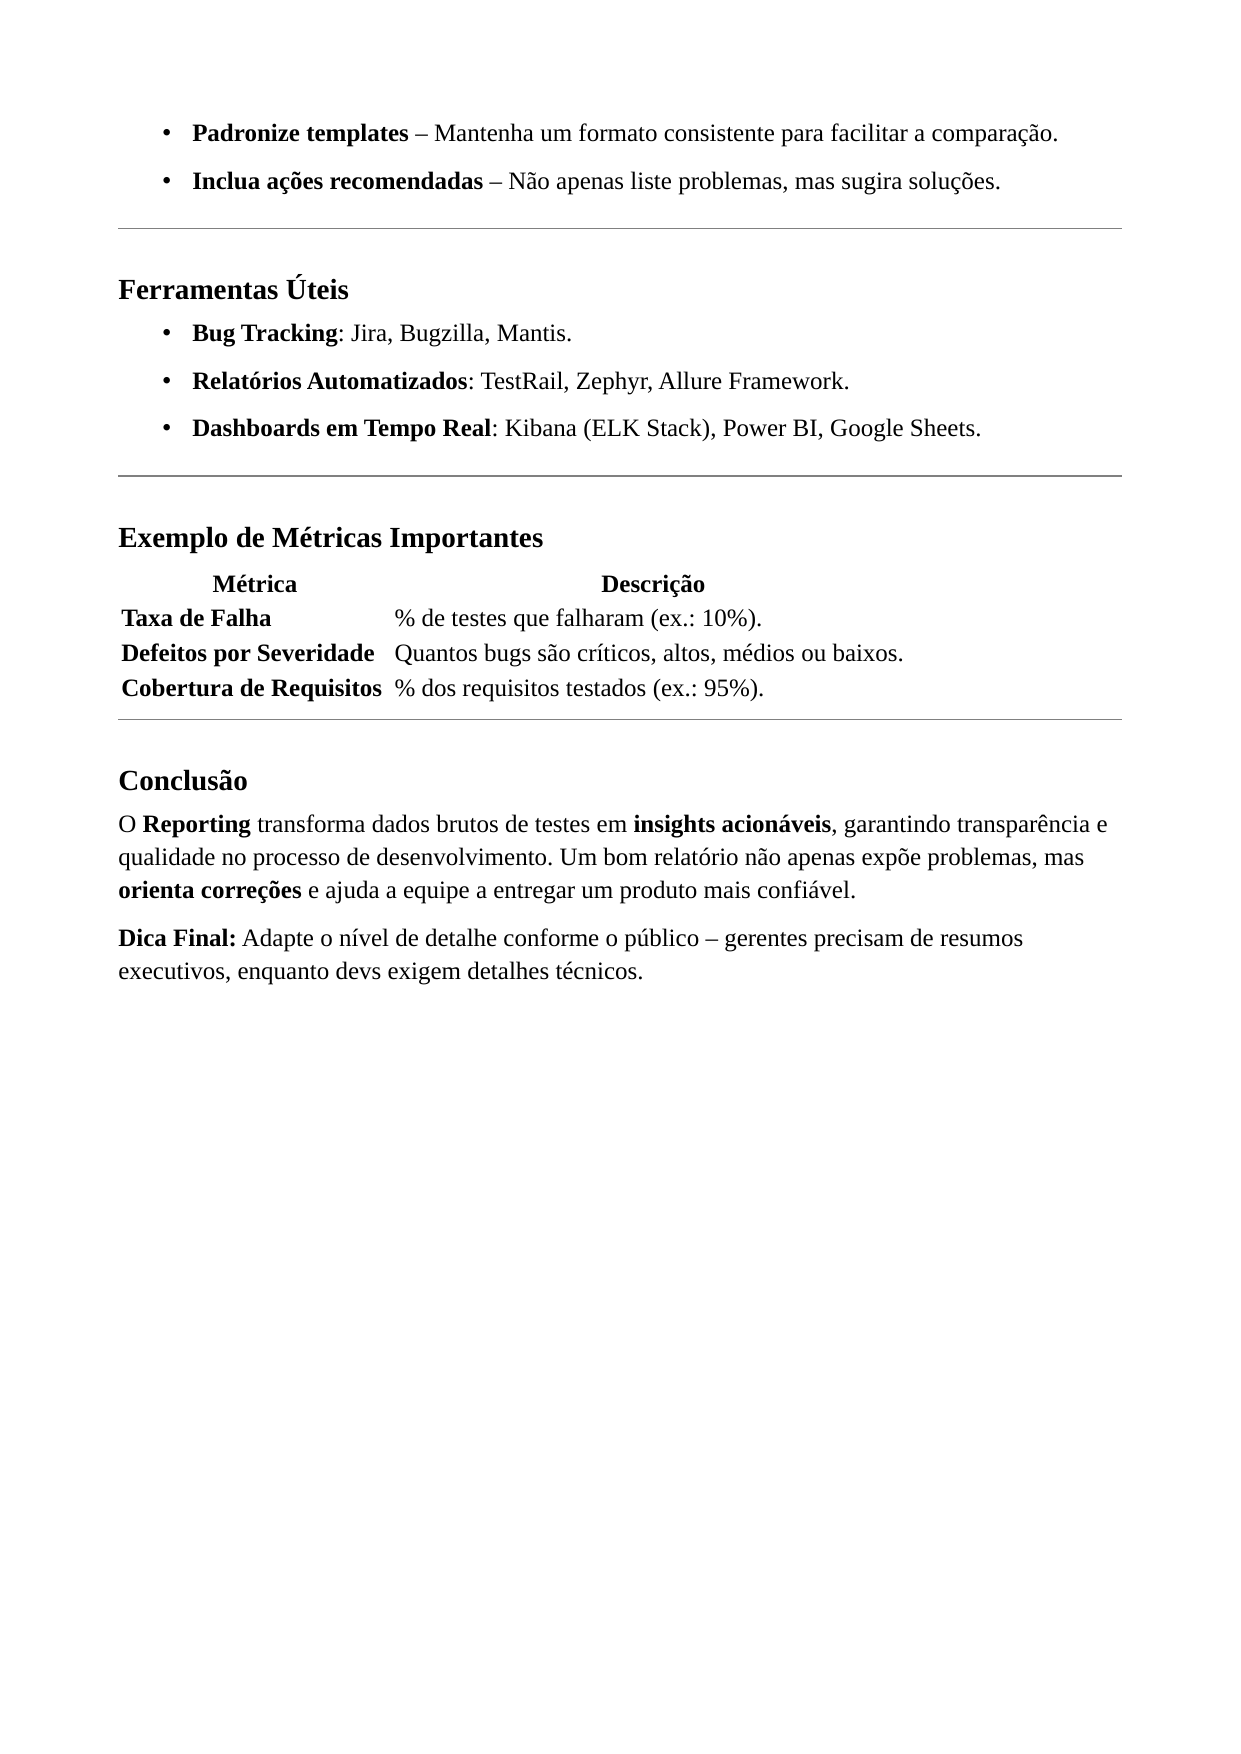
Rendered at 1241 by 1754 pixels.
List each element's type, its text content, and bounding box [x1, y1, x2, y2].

table_cell Cobertura de Requisitos [118, 670, 391, 704]
list Relatórios Automatizados: TestRail, Zephyr, Allure Framework. [162, 366, 1122, 394]
table_header Descrição [391, 566, 915, 601]
table_header Métrica [118, 566, 391, 601]
list Dashboards em Tempo Real: Kibana (ELK Stack), Power BI, Google Sheets. [162, 413, 1122, 442]
table_cell Quantos bugs são críticos, altos, médios ou baixos. [391, 635, 915, 670]
list Padronize templates – Mantenha um formato consistente para facilitar a comparação. [162, 118, 1122, 147]
subtitle Exemplo de Métricas Importantes [118, 520, 1122, 553]
table_cell Defeitos por Severidade [118, 635, 391, 670]
text O Reporting transforma dados brutos de testes em insights acionáveis, garantindo transparência e qualidade no processo de desenvolvimento. Um bom relatório não apenas expõe problemas, mas orienta correções e ajuda a equipe a entregar um produto mais confiável. [118, 809, 1122, 904]
text Dica Final: Adapte o nível de detalhe conforme o público – gerentes precisam de resumos executivos, enquanto devs exigem detalhes técnicos. [118, 923, 1122, 984]
list Bug Tracking: Jira, Bugzilla, Mantis. [162, 318, 1122, 347]
subtitle Conclusão [118, 763, 1122, 797]
list Inclua ações recomendadas – Não apenas liste problemas, mas sugira soluções. [162, 166, 1122, 194]
table_cell % dos requisitos testados (ex.: 95%). [391, 670, 915, 704]
table_cell % de testes que falharam (ex.: 10%). [391, 601, 915, 635]
table_cell Taxa de Falha [118, 601, 391, 635]
subtitle Ferramentas Úteis [118, 272, 1122, 306]
